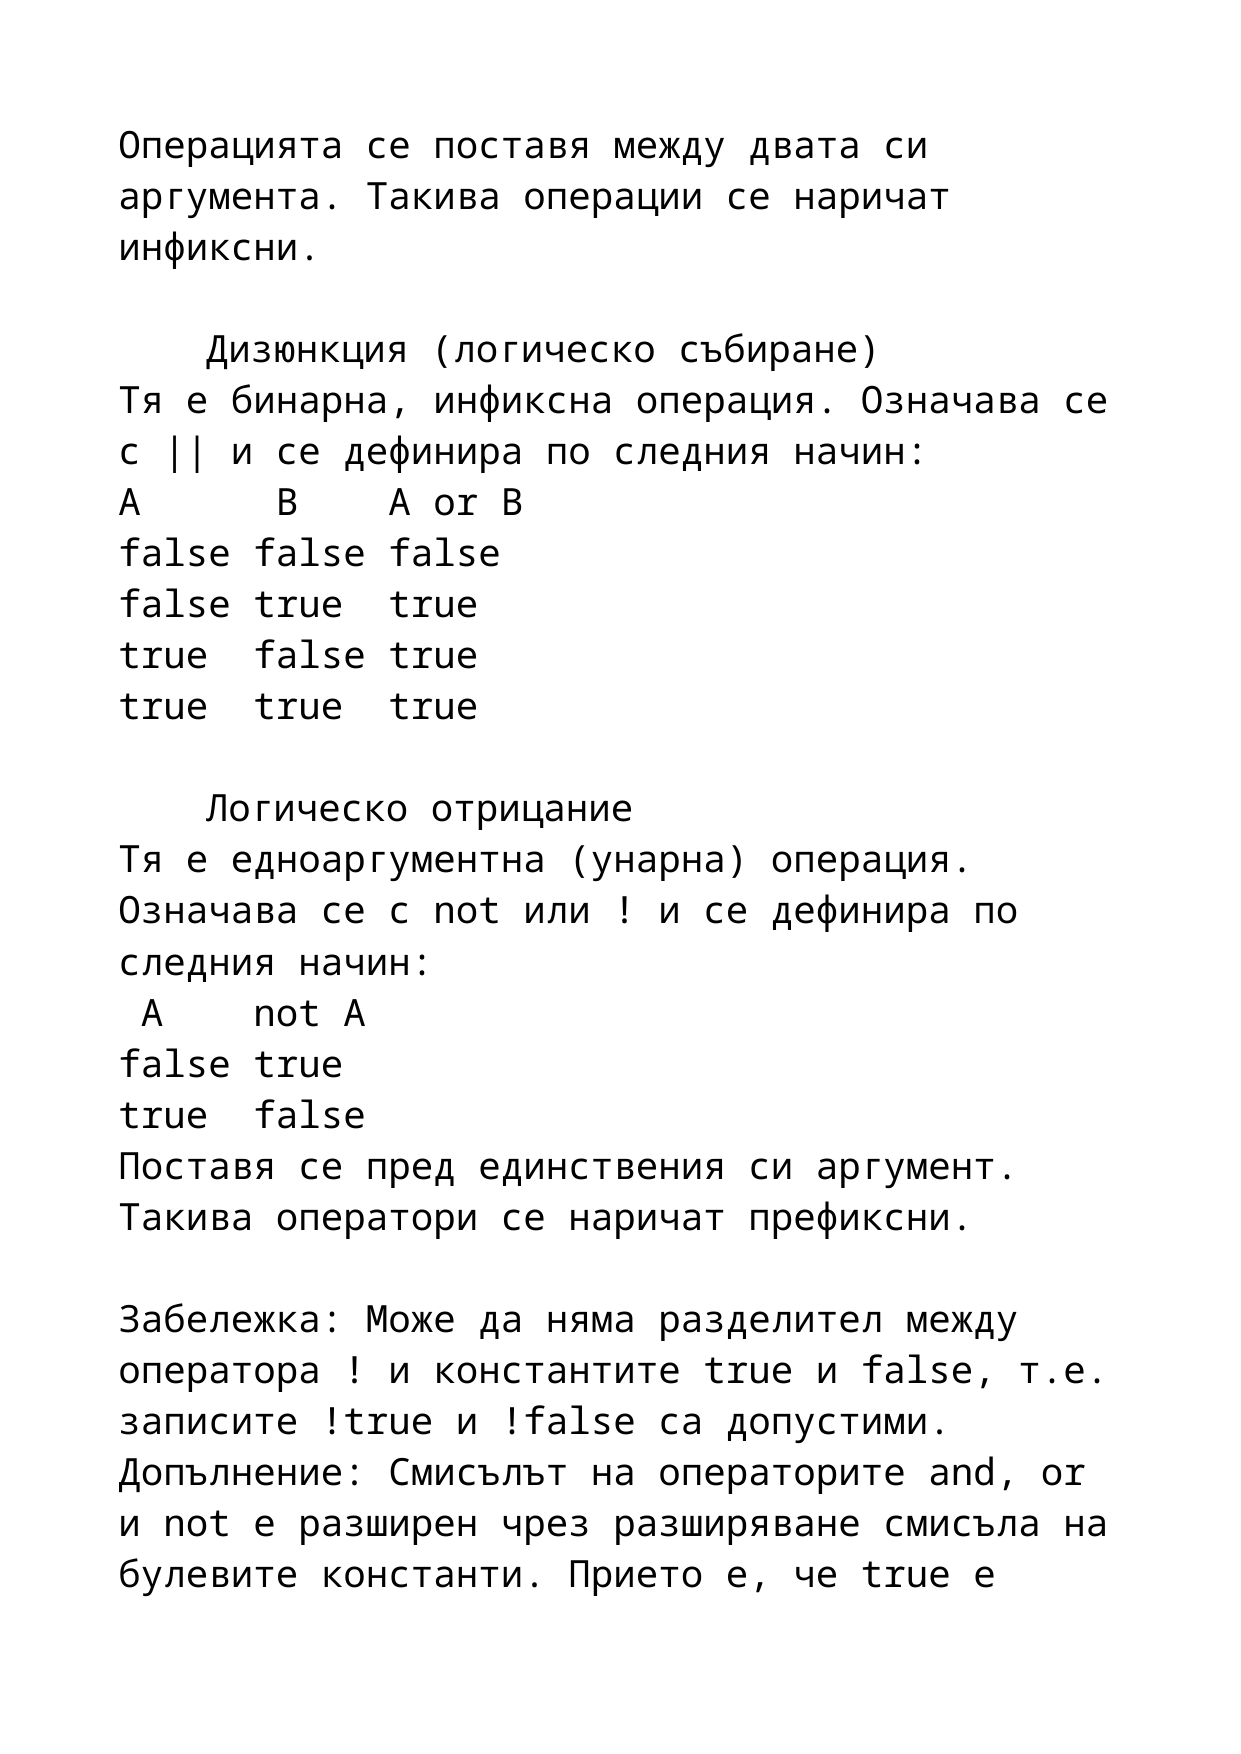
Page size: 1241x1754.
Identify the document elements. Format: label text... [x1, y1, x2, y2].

text Логическо отрицание [118, 782, 1122, 833]
text А B A or B [118, 475, 1122, 526]
text false true [118, 1037, 1122, 1088]
text Операцията се поставя между двата си аргумента. Такива операции се наричат инфиксни. [118, 118, 1122, 271]
text Дизюнкция (логическо събиране) [118, 322, 1122, 373]
text Забележка: Може да няма разделител между оператора ! и константите true и false, т.е. записите !true и !false са допустими. Допълнение: Смисълът на операторите and, or и not е разширен чрез разширяване смисъла на булевите константи. Прието е, че true е [118, 1292, 1122, 1598]
text true true true [118, 679, 1122, 731]
text false true true [118, 577, 1122, 628]
text Поставя се пред единствения си аргумент. Такива оператори се наричат префиксни. [118, 1139, 1122, 1241]
text true false [118, 1088, 1122, 1139]
text А not A [118, 986, 1122, 1037]
text Тя е бинарна, инфиксна операция. Означава се с || и се дефинира по следния начин: [118, 373, 1122, 475]
text Тя е едноаргументна (унарна) операция. Означава се с not или ! и се дефинира по следния начин: [118, 833, 1122, 986]
text false false false [118, 526, 1122, 577]
text true false true [118, 628, 1122, 679]
